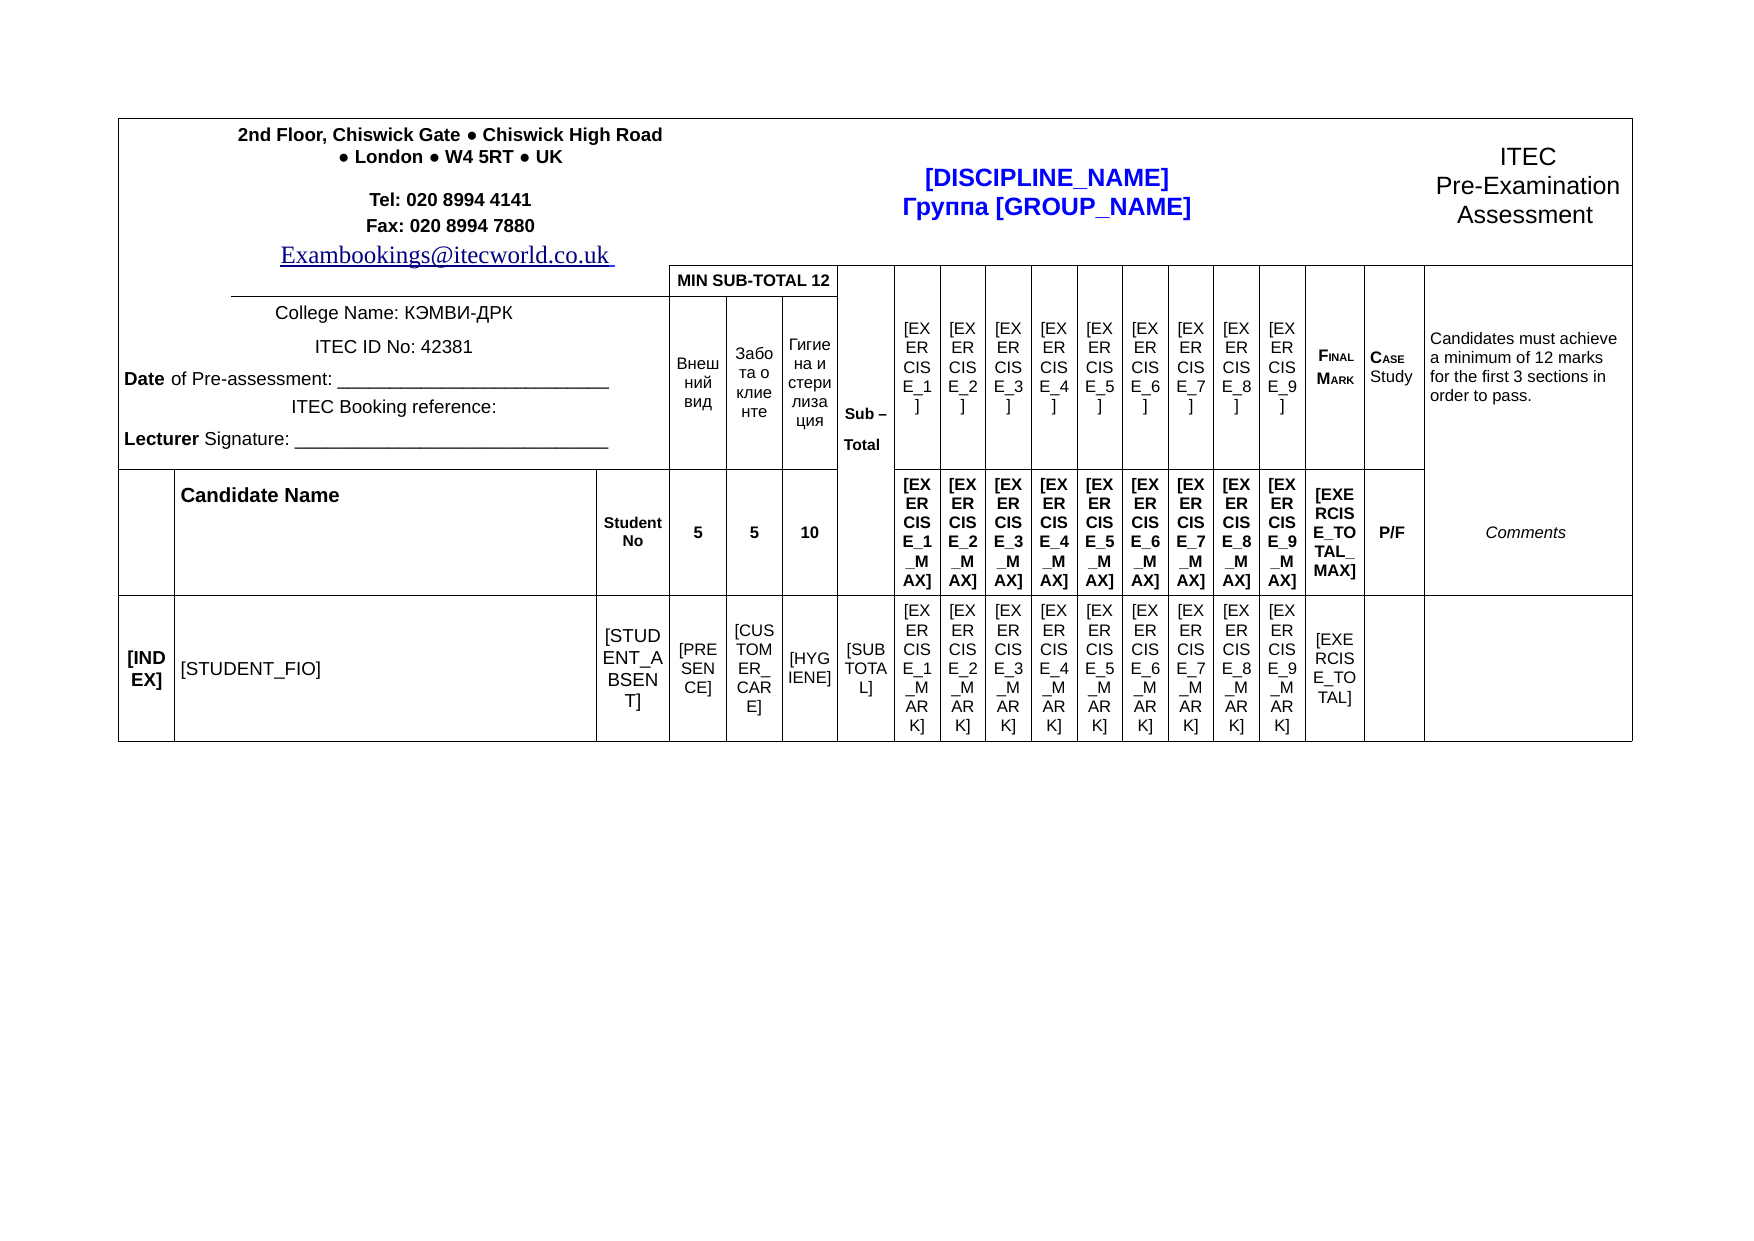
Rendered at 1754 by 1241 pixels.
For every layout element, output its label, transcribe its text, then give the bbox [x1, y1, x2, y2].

table_cell Внешний вид [670, 297, 726, 469]
table_cell Final Mark [1306, 266, 1364, 469]
table_cell Гигиена и стерилизация [783, 297, 837, 469]
table_cell Comments [1425, 469, 1632, 595]
table_header 2nd Floor, Chiswick Gate ● Chiswick High Road ● London ● W4 5RT ● UK Tel: 020 8994 4141 Fax: 020 8994 7880 Exambookings@itecworld.co.uk [231, 119, 669, 296]
table_cell [EXERCISE_9] [1260, 266, 1305, 469]
table_cell [EXERCISE_8_MAX] [1214, 470, 1259, 595]
table_cell [PRESENCE] [670, 596, 726, 741]
table_header ITEC Pre-Examination Assessment [1424, 119, 1632, 265]
table_cell [CUSTOMER_CARE] [727, 596, 782, 741]
table_cell MIN SUB-TOTAL 12 [670, 266, 837, 296]
table_cell 10 [783, 470, 837, 595]
table_cell [EXERCISE_1_MARK] [895, 596, 940, 741]
table_cell [STUDENT_FIO] [175, 596, 596, 741]
table_cell [EXERCISE_8] [1214, 266, 1259, 469]
table_cell [EXERCISE_TOTAL] [1306, 596, 1364, 741]
table_cell Case Study [1365, 266, 1424, 469]
table_cell [EXERCISE_6] [1123, 266, 1168, 469]
table_cell [EXERCISE_9_MARK] [1260, 596, 1305, 741]
table_cell [STUDENT_ABSENT] [597, 596, 669, 741]
table_cell Забота о клиенте [727, 297, 782, 469]
table_cell 5 [727, 470, 782, 595]
table_header [119, 119, 231, 296]
table_cell [EXERCISE_4_MARK] [1032, 596, 1077, 741]
table_cell [EXERCISE_4_MAX] [1032, 470, 1077, 595]
table_cell [EXERCISE_3] [986, 266, 1031, 469]
table_cell [EXERCISE_9_MAX] [1260, 470, 1305, 595]
table_cell [EXERCISE_7_MARK] [1169, 596, 1213, 741]
table_cell [EXERCISE_5_MARK] [1078, 596, 1122, 741]
table_cell College Name: КЭМВИ-ДРК ITEC ID No: 42381 Date of Pre-assessment: __________________________ ITEC Booking reference: Lecturer Signature: ______________________________ [119, 296, 669, 469]
table_cell Student No [597, 470, 669, 595]
table_cell P/F [1365, 470, 1424, 595]
table_cell [EXERCISE_7] [1169, 266, 1213, 469]
table_header [DISCIPLINE_NAME] Группа [GROUP_NAME] [670, 119, 1424, 265]
table_cell [EXERCISE_3_MARK] [986, 596, 1031, 741]
table_cell [EXERCISE_8_MARK] [1214, 596, 1259, 741]
table_cell [EXERCISE_7_MAX] [1169, 470, 1213, 595]
table_cell [EXERCISE_2] [941, 266, 985, 469]
table_cell [EXERCISE_2_MARK] [941, 596, 985, 741]
table_cell [119, 470, 174, 595]
table_cell [EXERCISE_1] [895, 266, 940, 469]
table_cell Candidate Name [175, 470, 596, 595]
table_cell Sub –Total [838, 266, 894, 595]
table_cell [INDEX] [119, 596, 174, 741]
table_cell [EXERCISE_5] [1078, 266, 1122, 469]
table_cell Candidates must achieve a minimum of 12 marks for the first 3 sections in order to pass. [1425, 266, 1632, 469]
table_cell [SUBTOTAL] [838, 596, 894, 741]
table_cell [EXERCISE_2_MAX] [941, 470, 985, 595]
table_cell [1425, 596, 1632, 741]
table_cell [EXERCISE_4] [1032, 266, 1077, 469]
table_cell [EXERCISE_TOTAL_MAX] [1306, 470, 1364, 595]
table_cell [EXERCISE_5_MAX] [1078, 470, 1122, 595]
table_cell [EXERCISE_6_MAX] [1123, 470, 1168, 595]
table_cell [HYGIENE] [783, 596, 837, 741]
table_cell [EXERCISE_6_MARK] [1123, 596, 1168, 741]
table_cell [EXERCISE_3_MAX] [986, 470, 1031, 595]
table_cell [EXERCISE_1_MAX] [895, 470, 940, 595]
table_cell 5 [670, 470, 726, 595]
table_cell [1365, 596, 1424, 741]
